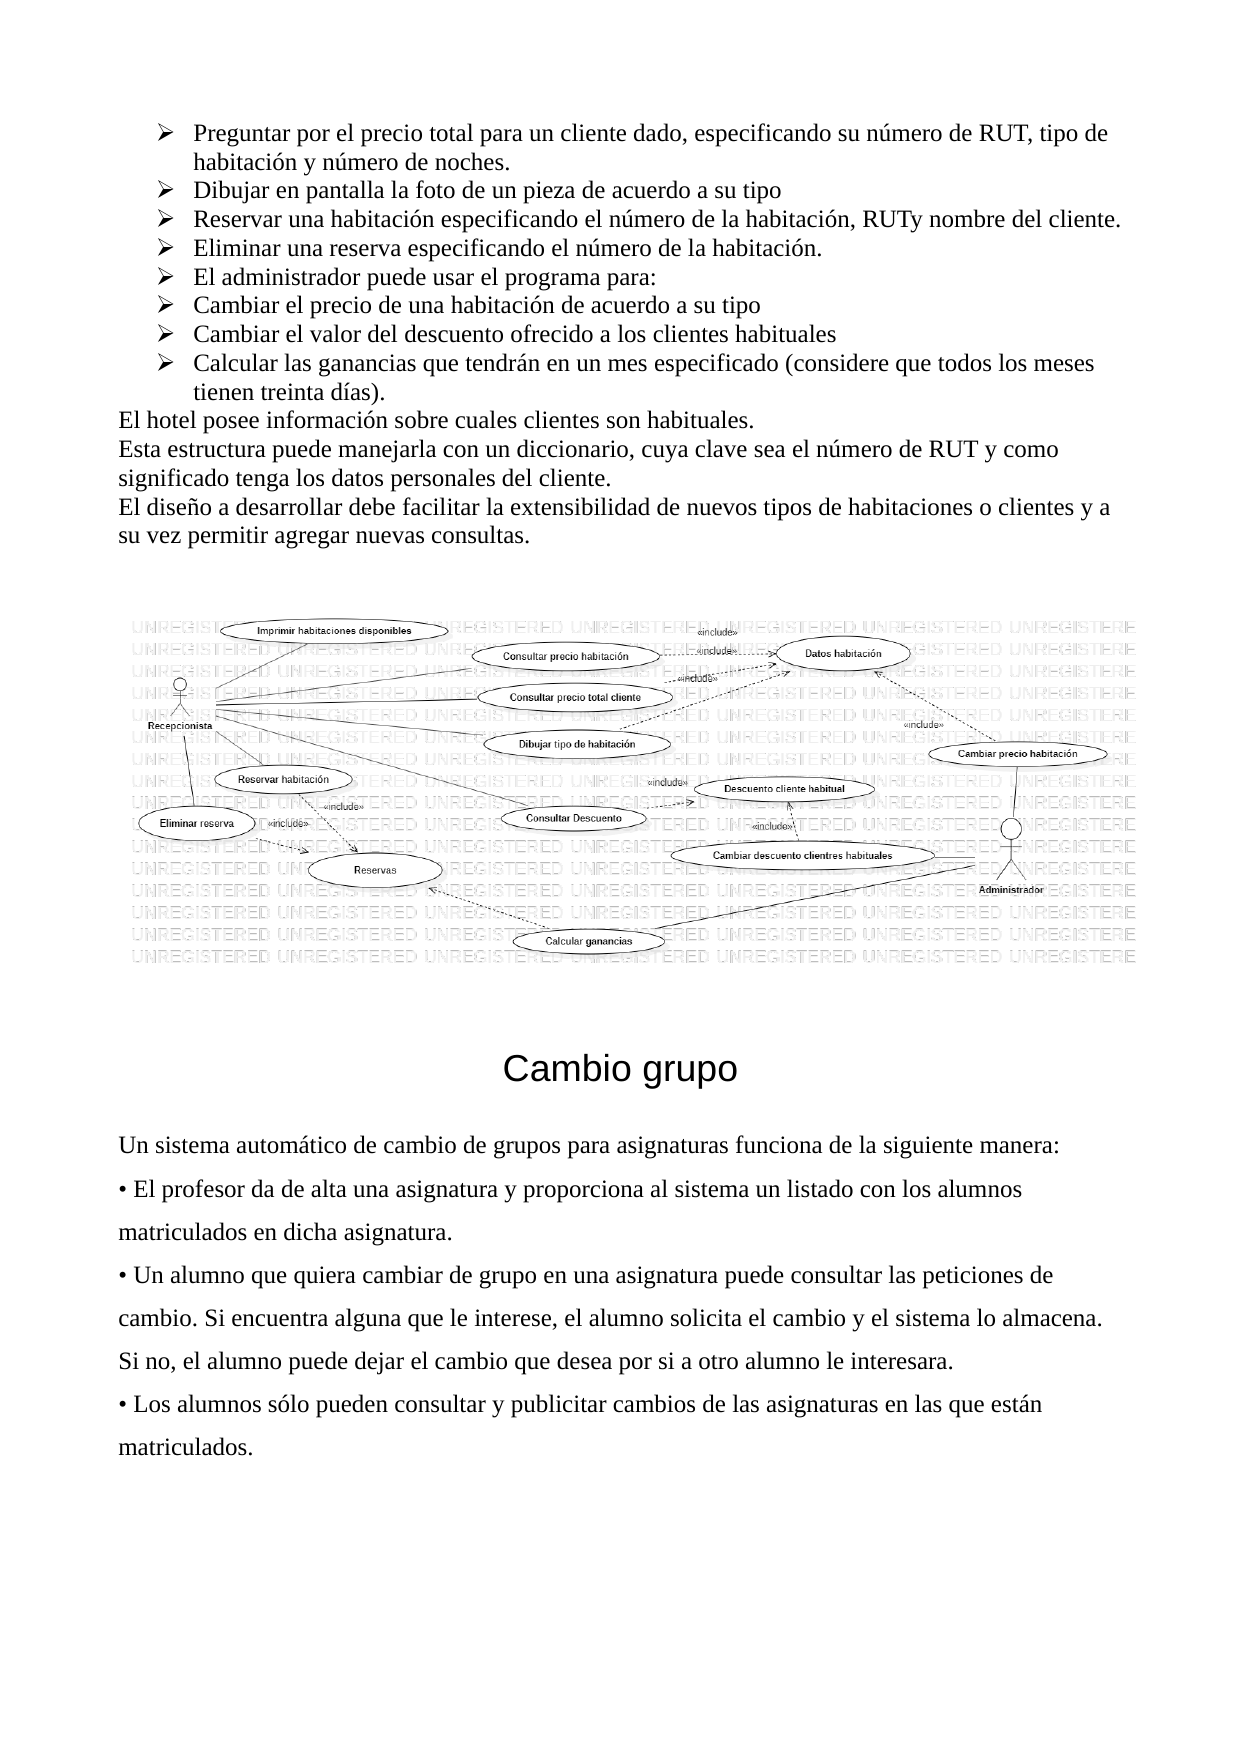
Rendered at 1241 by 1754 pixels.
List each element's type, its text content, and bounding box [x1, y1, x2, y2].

list Cambiar el precio de una habitación de acuerdo a su tipo [156, 291, 1122, 319]
list Cambiar el valor del descuento ofrecido a los clientes habituales [156, 319, 1122, 348]
text Esta estructura puede manejarla con un diccionario, cuya clave sea el número de RUT y como significado tenga los datos personales del cliente. [118, 434, 1122, 492]
list Eliminar una reserva especificando el número de la habitación. [156, 233, 1122, 262]
text Un sistema automático de cambio de grupos para asignaturas funciona de la siguiente manera: [118, 1131, 1122, 1159]
text El hotel posee información sobre cuales clientes son habituales. [118, 406, 1122, 434]
list Reservar una habitación especificando el número de la habitación, RUTy nombre del cliente. [156, 204, 1122, 233]
text • Un alumno que quiera cambiar de grupo en una asignatura puede consultar las peticiones de cambio. Si encuentra alguna que le interese, el alumno solicita el cambio y el sistema lo almacena. Si no, el alumno puede dejar el cambio que desea por si a otro alumno le interesara. [118, 1260, 1122, 1375]
text • Los alumnos sólo pueden consultar y publicitar cambios de las asignaturas en las que están matriculados. [118, 1389, 1122, 1461]
list Preguntar por el precio total para un cliente dado, especificando su número de RUT, tipo de habitación y número de noches. [156, 118, 1122, 176]
list El administrador puede usar el programa para: [156, 262, 1122, 291]
picture [131, 611, 1136, 983]
list Dibujar en pantalla la foto de un pieza de acuerdo a su tipo [156, 176, 1122, 204]
subtitle Cambio grupo [118, 1046, 1122, 1089]
text El diseño a desarrollar debe facilitar la extensibilidad de nuevos tipos de habitaciones o clientes y a su vez permitir agregar nuevas consultas. [118, 492, 1122, 549]
list Calcular las ganancias que tendrán en un mes especificado (considere que todos los meses tienen treinta días). [156, 348, 1122, 406]
text • El profesor da de alta una asignatura y proporciona al sistema un listado con los alumnos matriculados en dicha asignatura. [118, 1174, 1122, 1246]
